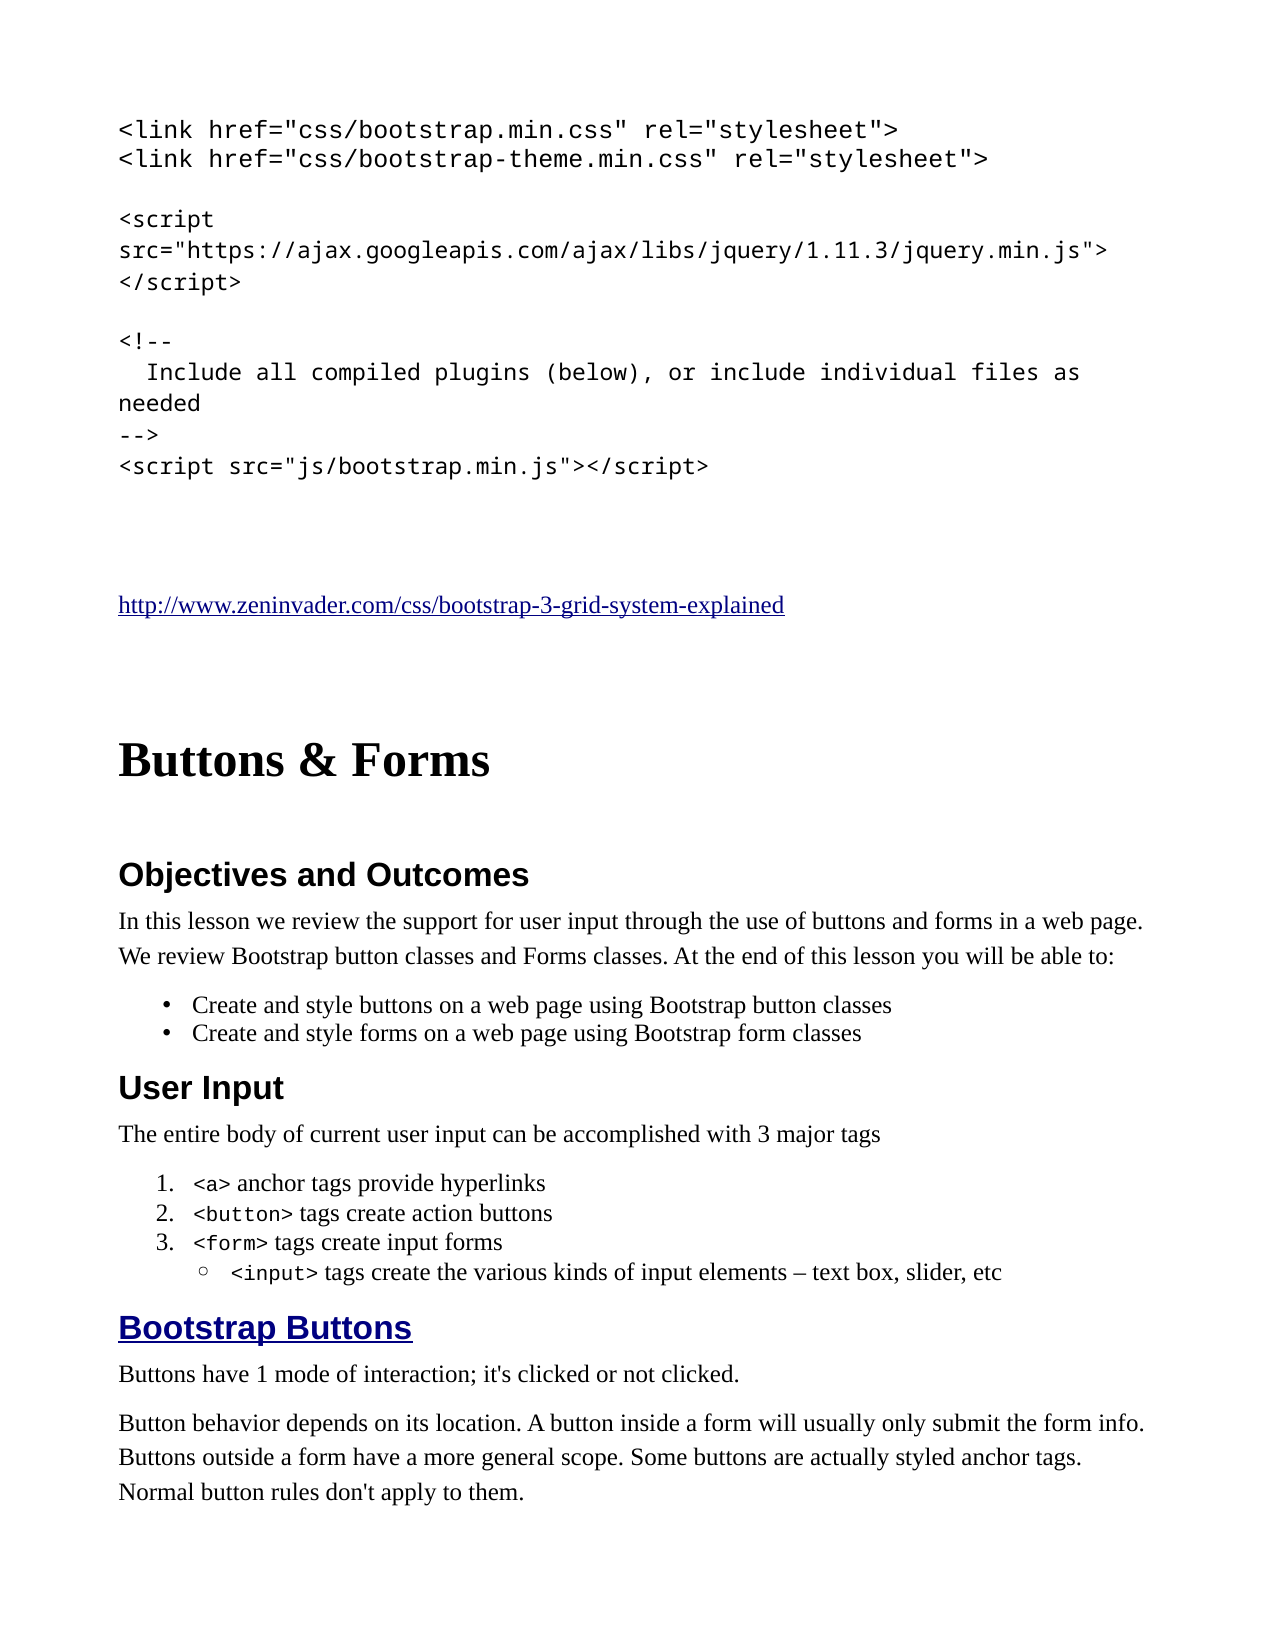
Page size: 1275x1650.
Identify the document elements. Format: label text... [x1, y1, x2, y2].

text In this lesson we review the support for user input through the use of buttons and forms in a web page. We review Bootstrap button classes and Forms classes. At the end of this lesson you will be able to: [118, 906, 1157, 969]
list <form> tags create input forms [156, 1227, 1157, 1257]
subtitle User Input [118, 1068, 1157, 1107]
text Buttons have 1 mode of interaction; it's clicked or not clicked. [118, 1359, 1157, 1387]
list Create and style forms on a web page using Bootstrap form classes [162, 1018, 1157, 1047]
subtitle Buttons & Forms [118, 730, 1157, 787]
text Include all compiled plugins (below), or include individual files as needed [118, 356, 1157, 419]
text <script src="js/bootstrap.min.js"></script> [118, 450, 1157, 481]
list <a> anchor tags provide hyperlinks [156, 1168, 1157, 1198]
subtitle Objectives and Outcomes [118, 855, 1157, 894]
text --> [118, 419, 1157, 450]
list <input> tags create the various kinds of input elements – text box, slider, etc [193, 1257, 1157, 1287]
subtitle Bootstrap Buttons [118, 1307, 1157, 1346]
text http://www.zeninvader.com/css/bootstrap-3-grid-system-explained [118, 590, 1157, 618]
text <script src="https://ajax.googleapis.com/ajax/libs/jquery/1.11.3/jquery.min.js"> [118, 203, 1157, 266]
text Button behavior depends on its location. A button inside a form will usually only submit the form info. Buttons outside a form have a more general scope. Some buttons are actually styled anchor tags. Normal button rules don't apply to them. [118, 1408, 1157, 1505]
text <link href="css/bootstrap-theme.min.css" rel="stylesheet"> [118, 146, 1157, 175]
text <!-- [118, 325, 1157, 356]
text </script> [118, 266, 1157, 297]
text <link href="css/bootstrap.min.css" rel="stylesheet"> [118, 118, 1157, 146]
text The entire body of current user input can be accomplished with 3 major tags [118, 1119, 1157, 1148]
list Create and style buttons on a web page using Bootstrap button classes [162, 990, 1157, 1018]
list <button> tags create action buttons [156, 1198, 1157, 1227]
